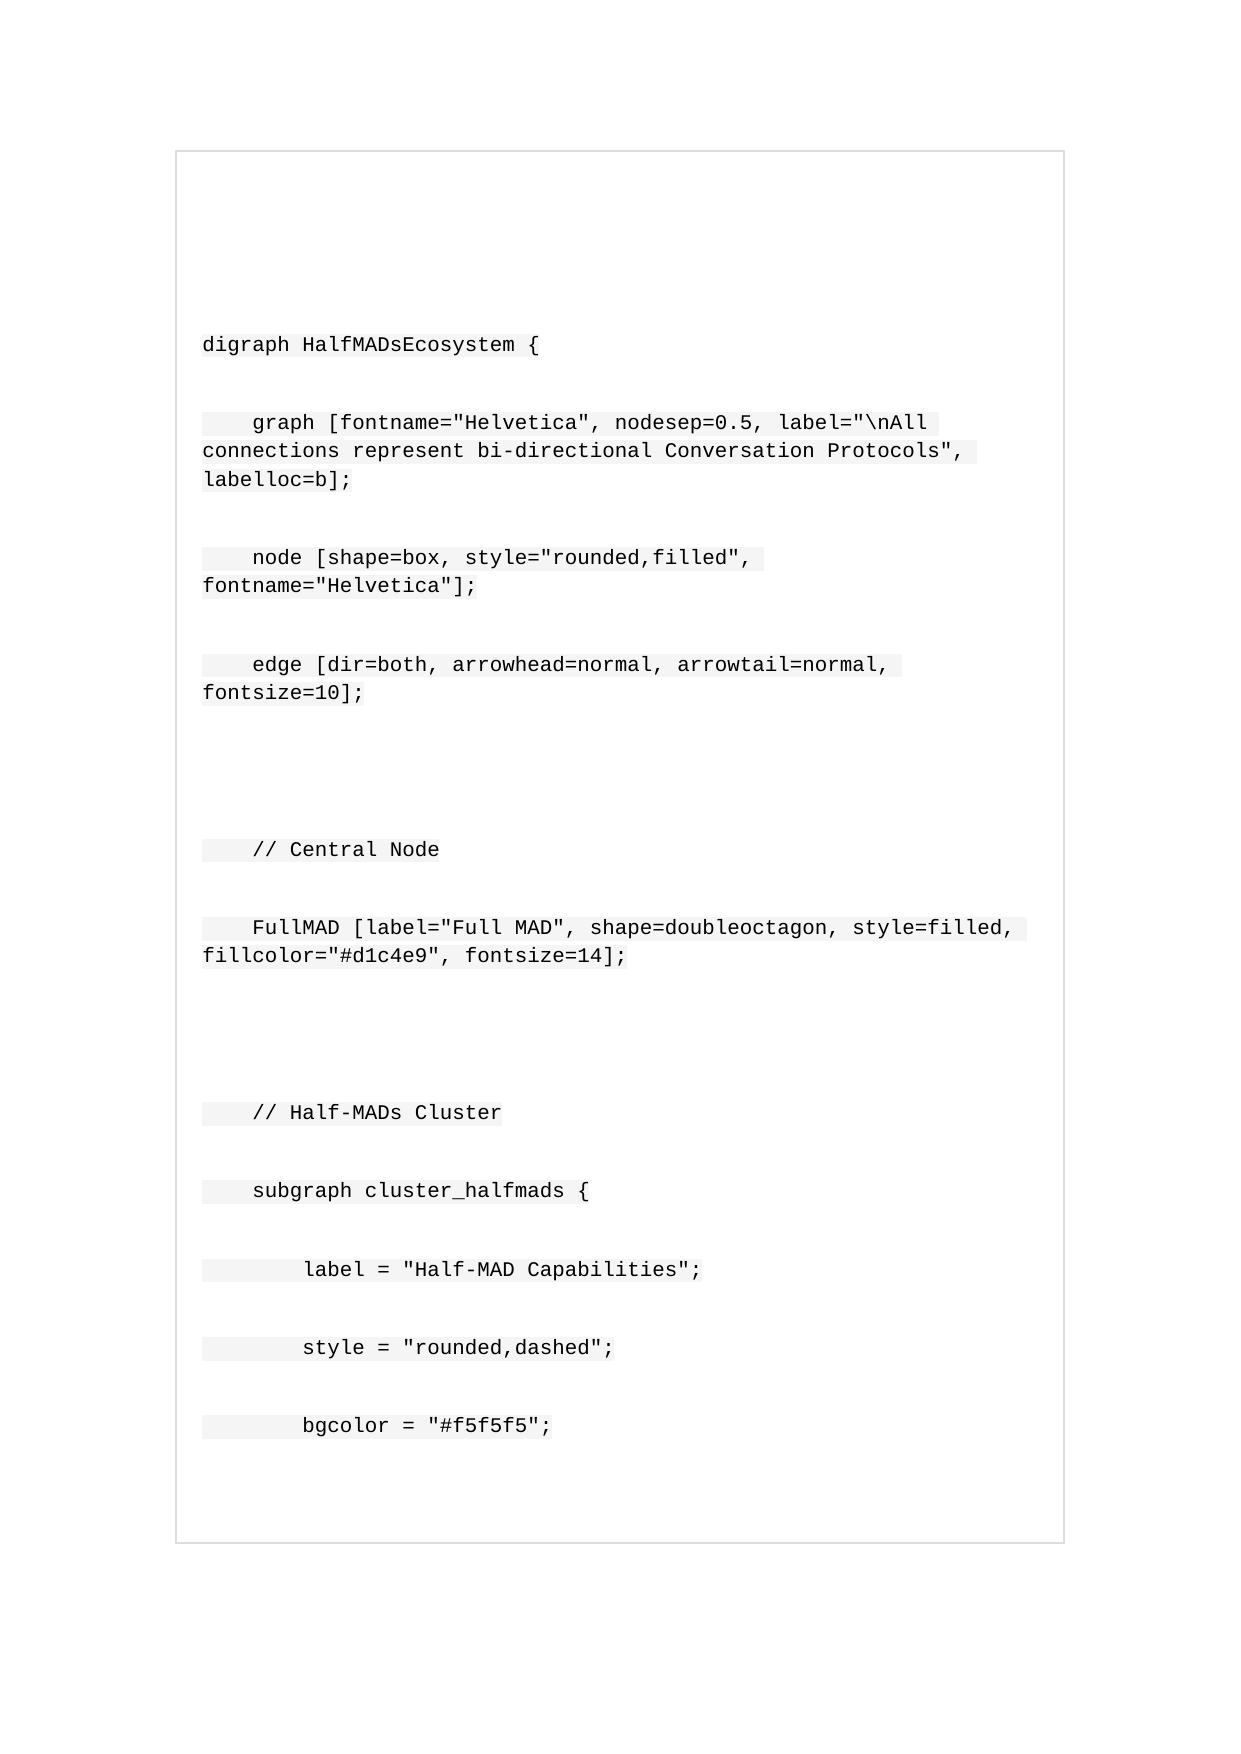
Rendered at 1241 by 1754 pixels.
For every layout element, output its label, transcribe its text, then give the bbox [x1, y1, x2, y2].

text // Half-MADs Cluster [177, 1075, 1063, 1126]
text subgraph cluster_halfmads { [177, 1153, 1063, 1204]
text FullMAD [label="Full MAD", shape=doubleoctagon, style=filled, fillcolor="#d1c4e9", fontsize=14]; [177, 890, 1063, 969]
text // Central Node [177, 812, 1063, 862]
text label = "Half-MAD Capabilities"; [177, 1232, 1063, 1282]
text node [shape=box, style="rounded,filled", fontname="Helvetica"]; [177, 520, 1063, 599]
text bgcolor = "#f5f5f5"; [177, 1388, 1063, 1439]
text edge [dir=both, arrowhead=normal, arrowtail=normal, fontsize=10]; [177, 627, 1063, 706]
text digraph HalfMADsEcosystem { [177, 307, 1063, 357]
text style = "rounded,dashed"; [177, 1310, 1063, 1361]
text graph [fontname="Helvetica", nodesep=0.5, label="\nAll connections represent bi-directional Conversation Protocols", labelloc=b]; [177, 385, 1063, 492]
